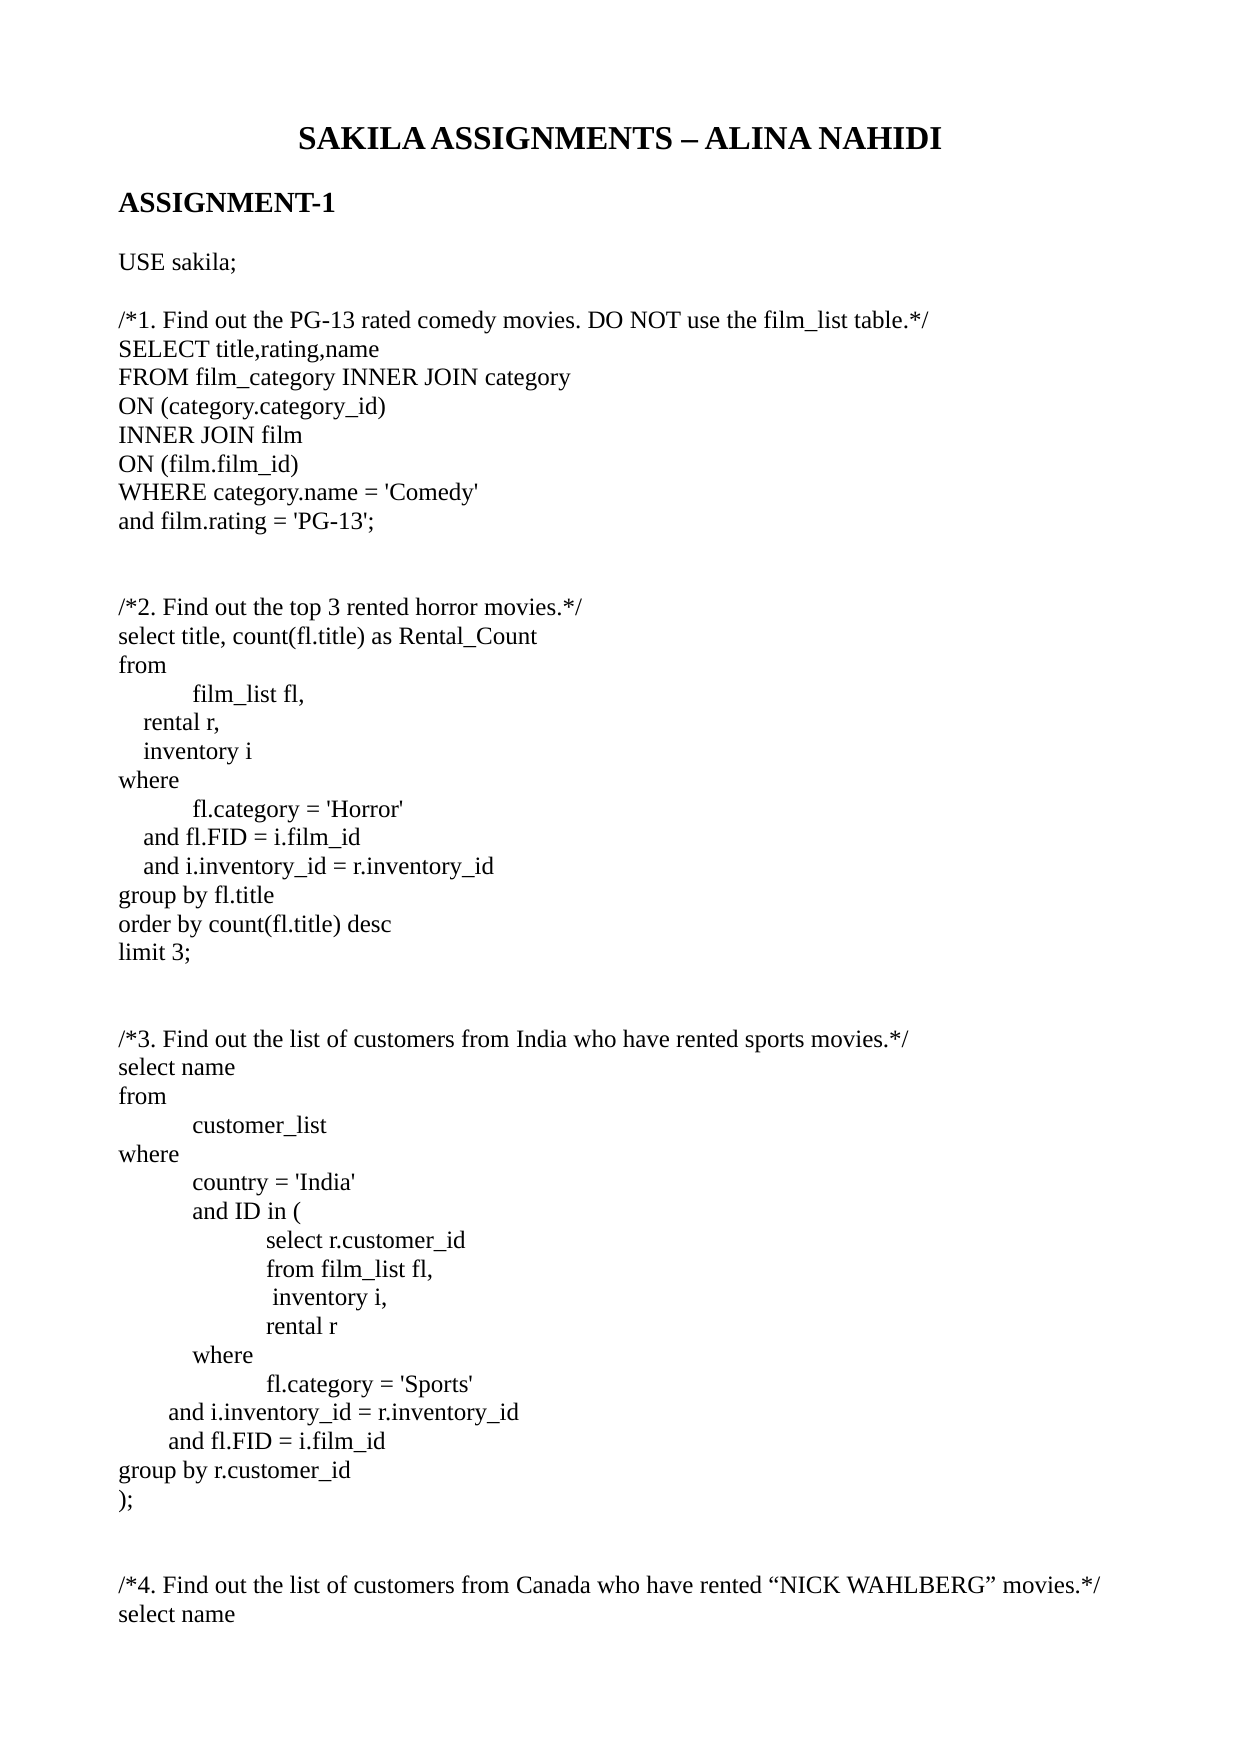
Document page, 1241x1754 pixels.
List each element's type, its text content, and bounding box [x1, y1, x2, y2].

text fl.category = 'Sports' [118, 1369, 1122, 1397]
text /*3. Find out the list of customers from India who have rented sports movies.*/ [118, 1024, 1122, 1052]
text select name [118, 1599, 1122, 1627]
text film_list fl, [118, 679, 1122, 707]
text SELECT title,rating,name [118, 334, 1122, 362]
text from film_list fl, [118, 1254, 1122, 1282]
text country = 'India' [118, 1167, 1122, 1196]
text and fl.FID = i.film_id [118, 1426, 1122, 1455]
text ON (film.film_id) [118, 449, 1122, 477]
text select title, count(fl.title) as Rental_Count [118, 621, 1122, 650]
text ); [118, 1484, 1122, 1512]
text customer_list [118, 1110, 1122, 1139]
text ON (category.category_id) [118, 391, 1122, 420]
text and ID in ( [118, 1196, 1122, 1225]
text and i.inventory_id = r.inventory_id [118, 851, 1122, 880]
text and fl.FID = i.film_id [118, 822, 1122, 851]
text and i.inventory_id = r.inventory_id [118, 1397, 1122, 1426]
text select name [118, 1052, 1122, 1081]
text fl.category = 'Horror' [118, 794, 1122, 822]
text rental r [118, 1311, 1122, 1340]
text and film.rating = 'PG-13'; [118, 506, 1122, 535]
text /*1. Find out the PG-13 rated comedy movies. DO NOT use the film_list table.*/ [118, 305, 1122, 334]
text /*4. Find out the list of customers from Canada who have rented “NICK WAHLBERG” movies.*/ [118, 1570, 1122, 1599]
text rental r, [118, 707, 1122, 736]
text where [118, 765, 1122, 794]
text where [118, 1340, 1122, 1369]
text inventory i [118, 736, 1122, 765]
text limit 3; [118, 937, 1122, 966]
text SAKILA ASSIGNMENTS – ALINA NAHIDI [118, 118, 1122, 156]
text inventory i, [118, 1282, 1122, 1311]
text group by r.customer_id [118, 1455, 1122, 1484]
text ASSIGNMENT-1 [118, 185, 1122, 219]
text from [118, 650, 1122, 679]
text INNER JOIN film [118, 420, 1122, 449]
text USE sakila; [118, 247, 1122, 276]
text /*2. Find out the top 3 rented horror movies.*/ [118, 592, 1122, 621]
text from [118, 1081, 1122, 1110]
text FROM film_category INNER JOIN category [118, 362, 1122, 391]
text group by fl.title [118, 880, 1122, 909]
text select r.customer_id [118, 1225, 1122, 1254]
text WHERE category.name = 'Comedy' [118, 477, 1122, 506]
text order by count(fl.title) desc [118, 909, 1122, 937]
text where [118, 1139, 1122, 1167]
